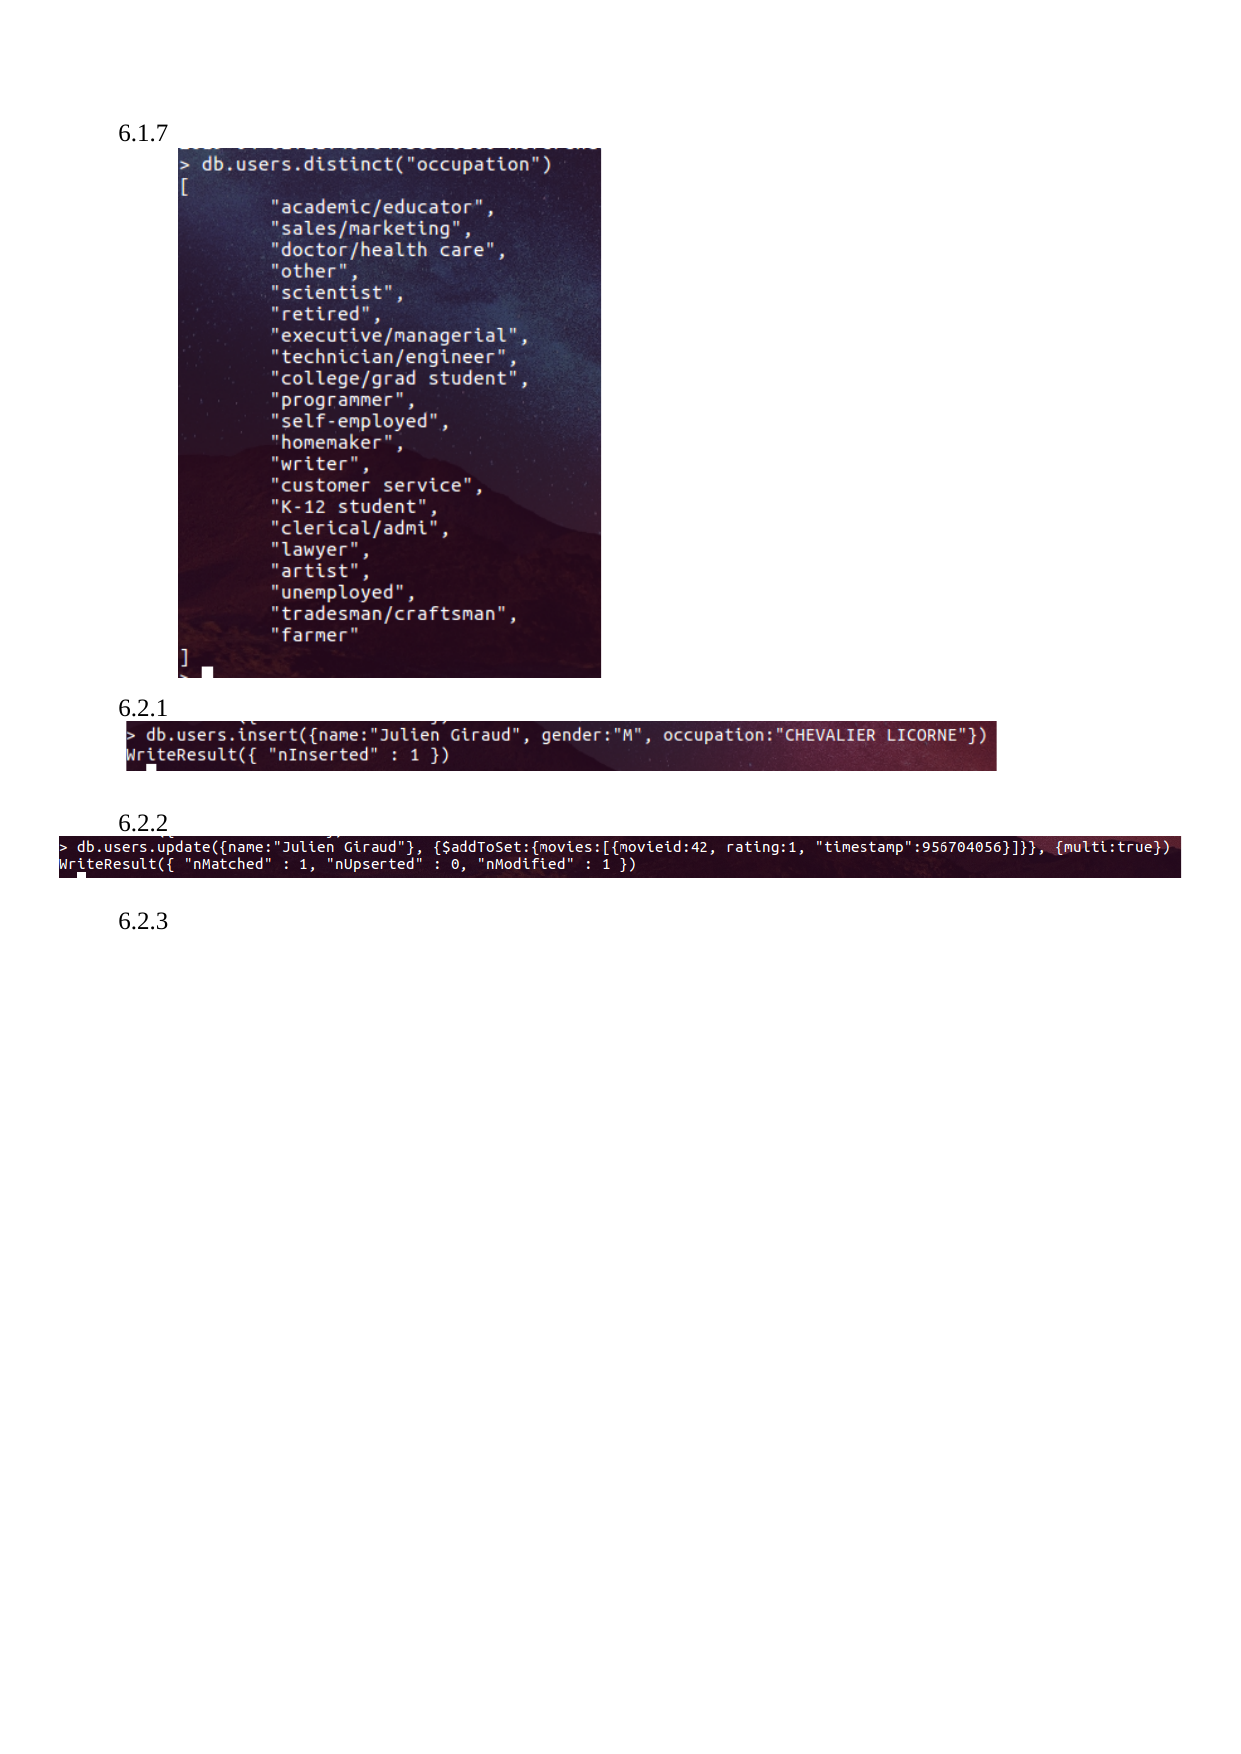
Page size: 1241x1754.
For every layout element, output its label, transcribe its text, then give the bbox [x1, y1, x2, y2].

text 6.1.7 [118, 118, 1122, 147]
text 6.2.1 [118, 693, 1122, 722]
picture [59, 836, 1182, 878]
picture [126, 721, 997, 771]
picture [178, 148, 602, 678]
text 6.2.3 [118, 906, 1122, 935]
text 6.2.2 [118, 808, 1122, 836]
